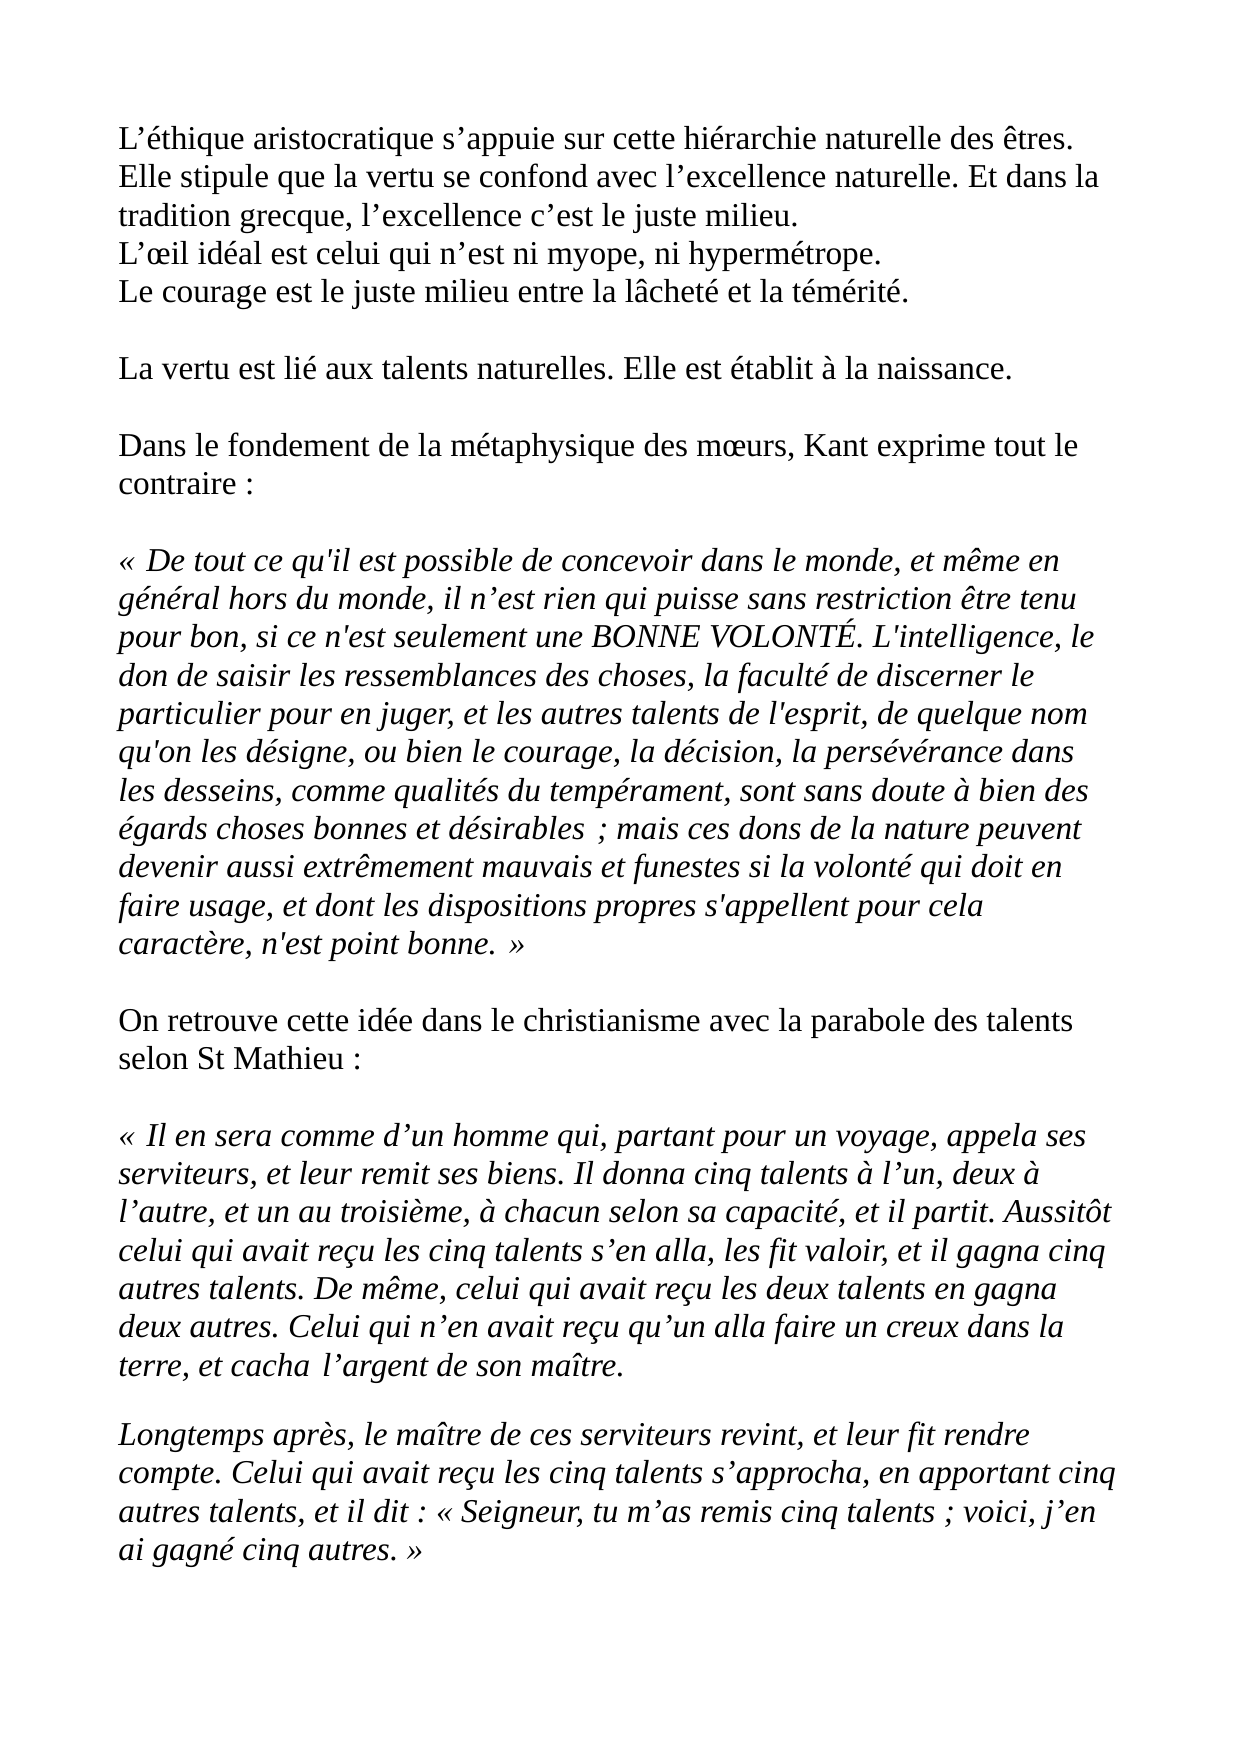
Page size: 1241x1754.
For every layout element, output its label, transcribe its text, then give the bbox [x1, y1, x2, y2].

text Le courage est le juste milieu entre la lâcheté et la témérité. [118, 271, 1122, 310]
text « Il en sera comme d’un homme qui, partant pour un voyage, appela ses serviteurs, et leur remit ses biens. Il donna cinq talents à l’un, deux à l’autre, et un au troisième, à chacun selon sa capacité, et il partit. Aussitôt celui qui avait reçu les cinq talents s’en alla, les fit valoir, et il gagna cinq autres talents. De même, celui qui avait reçu les deux talents en gagna deux autres. Celui qui n’en avait reçu qu’un alla faire un creux dans la terre, et cacha l’argent de son maître. [118, 1115, 1122, 1383]
text La vertu est lié aux talents naturelles. Elle est établit à la naissance. [118, 348, 1122, 386]
text L’éthique aristocratique s’appuie sur cette hiérarchie naturelle des êtres. Elle stipule que la vertu se confond avec l’excellence naturelle. Et dans la tradition grecque, l’excellence c’est le juste milieu. [118, 118, 1122, 233]
text « De tout ce qu'il est possible de concevoir dans le monde, et même en général hors du monde, il n’est rien qui puisse sans restriction être tenu pour bon, si ce n'est seulement une BONNE VOLONTÉ. L'intelligence, le don de saisir les ressemblances des choses, la faculté de discerner le particulier pour en juger, et les autres talents de l'esprit, de quelque nom qu'on les désigne, ou bien le courage, la décision, la persévérance dans les desseins, comme qualités du tempérament, sont sans doute à bien des égards choses bonnes et désirables ; mais ces dons de la nature peuvent devenir aussi extrêmement mauvais et funestes si la volonté qui doit en faire usage, et dont les dispositions propres s'appellent pour cela caractère, n'est point bonne. » [118, 540, 1122, 961]
text Longtemps après, le maître de ces serviteurs revint, et leur fit rendre compte. Celui qui avait reçu les cinq talents s’approcha, en apportant cinq autres talents, et il dit : « Seigneur, tu m’as remis cinq talents ; voici, j’en ai gagné cinq autres. » [118, 1414, 1122, 1568]
text On retrouve cette idée dans le christianisme avec la parabole des talents selon St Mathieu : [118, 1000, 1122, 1076]
text L’œil idéal est celui qui n’est ni myope, ni hypermétrope. [118, 233, 1122, 271]
text Dans le fondement de la métaphysique des mœurs, Kant exprime tout le contraire : [118, 425, 1122, 501]
